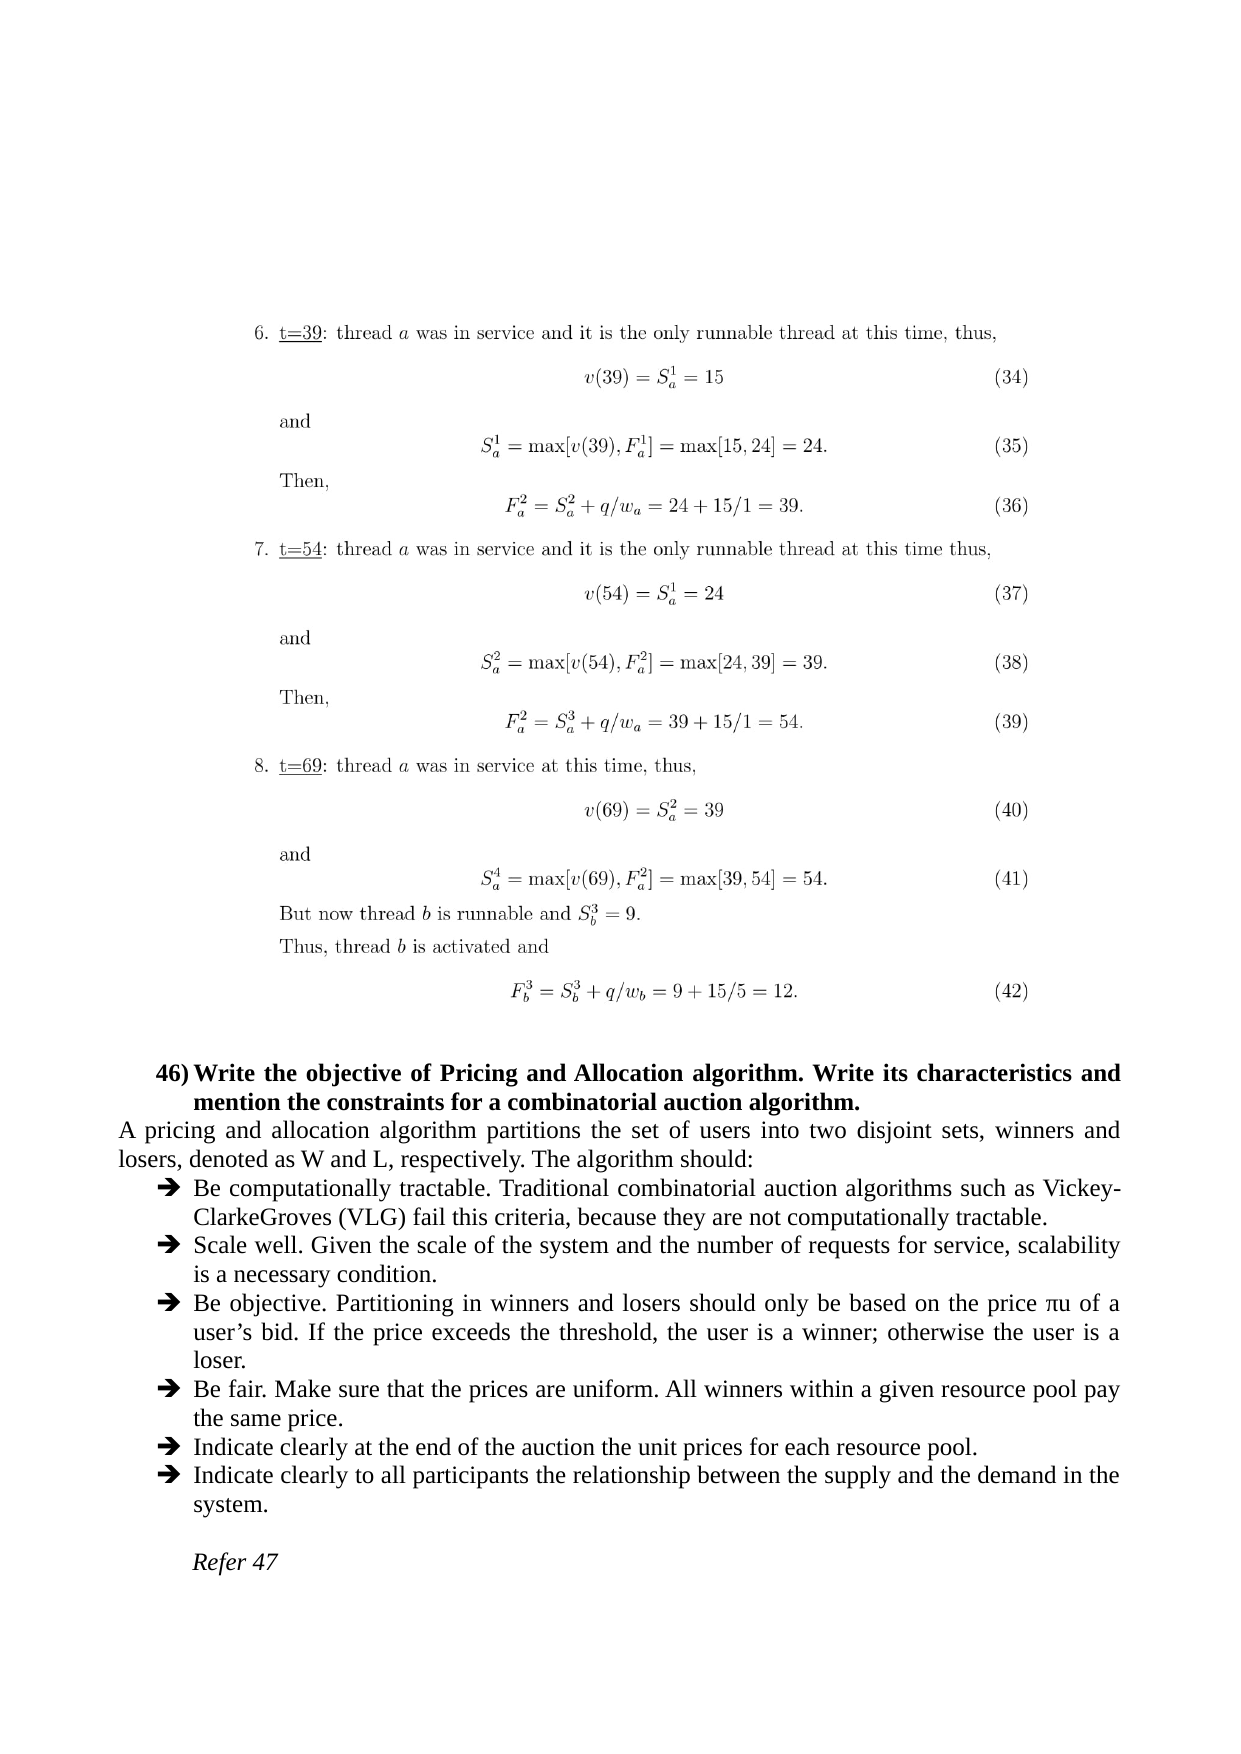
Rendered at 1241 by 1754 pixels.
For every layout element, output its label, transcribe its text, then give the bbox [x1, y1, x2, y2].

list Write the objective of Pricing and Allocation algorithm. Write its characteristics and mention the constraints for a combinatorial auction algorithm. [156, 1058, 1122, 1115]
list Be objective. Partitioning in winners and losers should only be based on the price πu of a user’s bid. If the price exceeds the threshold, the user is a winner; otherwise the user is a loser. [156, 1288, 1122, 1374]
list Be computationally tractable. Traditional combinatorial auction algorithms such as Vickey-ClarkeGroves (VLG) fail this criteria, because they are not computationally tractable. [156, 1173, 1122, 1230]
list Indicate clearly to all participants the relationship between the supply and the demand in the system. [156, 1460, 1122, 1518]
list Be fair. Make sure that the prices are uniform. All winners within a given resource pool pay the same price. [156, 1374, 1122, 1432]
list Indicate clearly at the end of the auction the unit prices for each resource pool. [156, 1432, 1122, 1460]
list Scale well. Given the scale of the system and the number of requests for service, scalability is a necessary condition. [156, 1230, 1122, 1288]
text A pricing and allocation algorithm partitions the set of users into two disjoint sets, winners and losers, denoted as W and L, respectively. The algorithm should: [118, 1115, 1122, 1173]
text Refer 47 [118, 1547, 1122, 1575]
picture [108, 300, 1113, 588]
